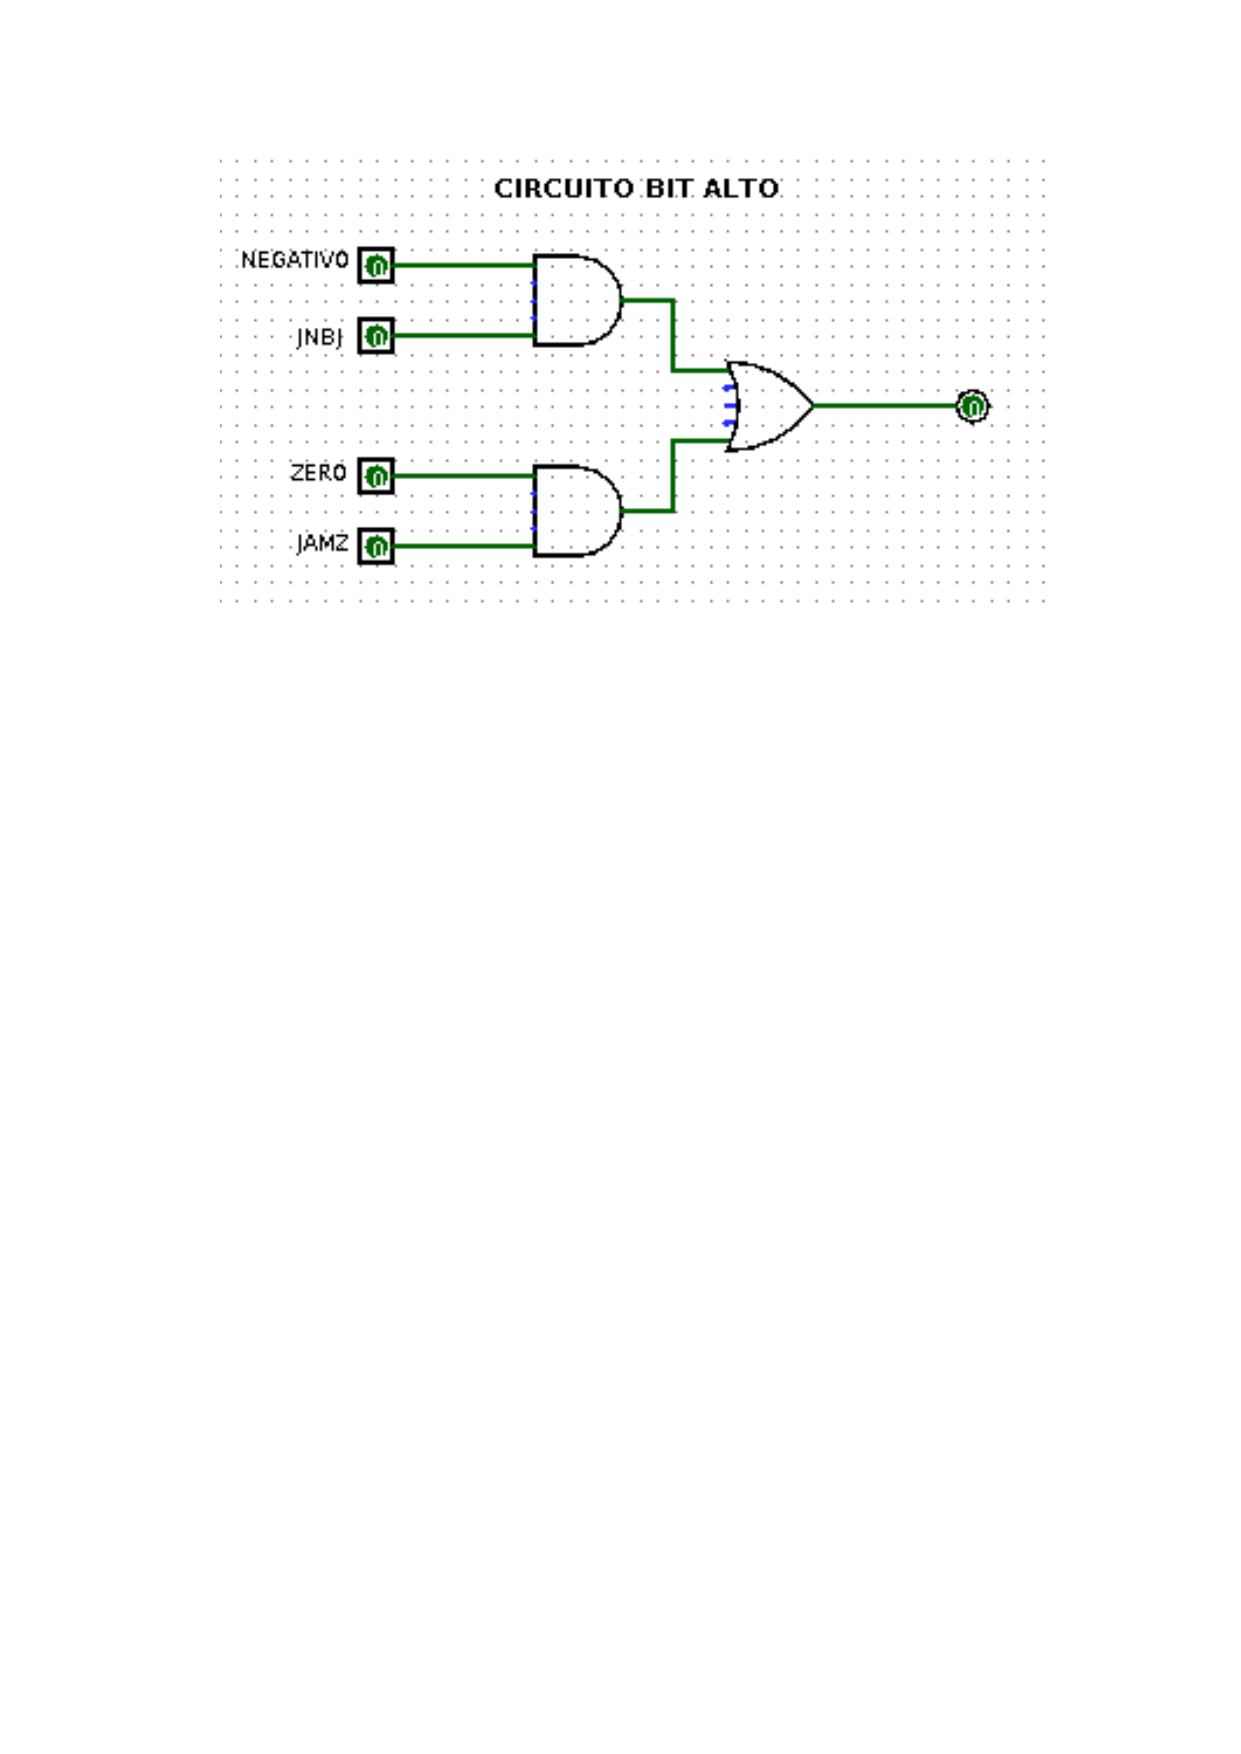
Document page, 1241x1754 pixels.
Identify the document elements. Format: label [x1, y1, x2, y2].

picture [220, 149, 1057, 610]
